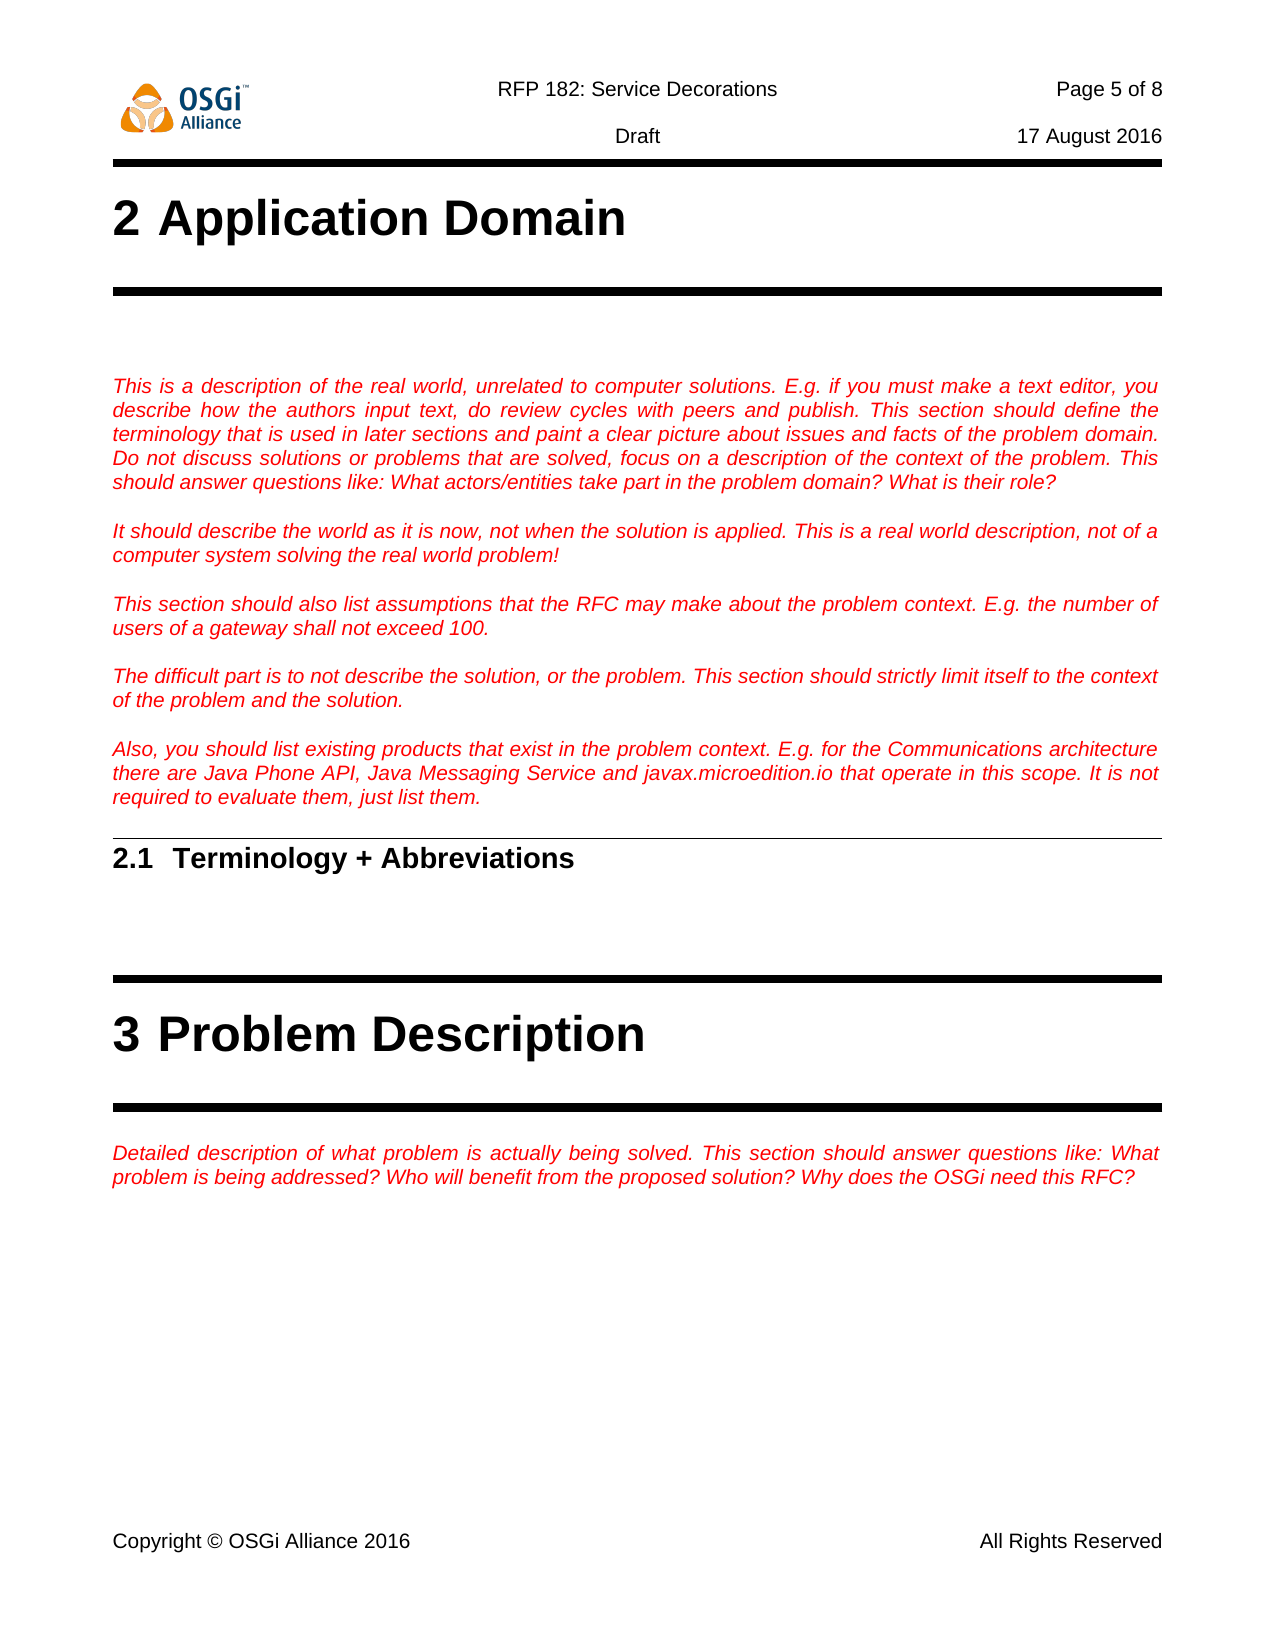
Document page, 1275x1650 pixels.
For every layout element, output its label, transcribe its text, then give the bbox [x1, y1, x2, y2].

picture [113, 76, 257, 140]
subtitle Application Domain [112, 160, 1162, 296]
text This is a description of the real world, unrelated to computer solutions. E.g. if you must make a text editor, you describe how the authors input text, do review cycles with peers and publish. This section should define the terminology that is used in later sections and paint a clear picture about issues and facts of the problem domain. Do not discuss solutions or problems that are solved, focus on a description of the context of the problem. This should answer questions like: What actors/entities take part in the problem domain? What is their role? [112, 374, 1162, 493]
text It should describe the world as it is now, not when the solution is applied. This is a real world description, not of a computer system solving the real world problem! [112, 518, 1162, 566]
text Also, you should list existing products that exist in the problem context. E.g. for the Communications architecture there are Java Phone API, Java Messaging Service and javax.microedition.io that operate in this scope. It is not required to evaluate them, just list them. [112, 737, 1162, 809]
subtitle Terminology + Abbreviations [112, 839, 1162, 875]
text This section should also list assumptions that the RFC may make about the problem context. E.g. the number of users of a gateway shall not exceed 100. [112, 591, 1162, 639]
text Detailed description of what problem is actually being solved. This section should answer questions like: What problem is being addressed? Who will benefit from the proposed solution? Why does the OSGi need this RFC? [112, 1141, 1162, 1189]
subtitle Problem Description [112, 976, 1162, 1112]
text The difficult part is to not describe the solution, or the problem. This section should strictly limit itself to the context of the problem and the solution. [112, 664, 1162, 712]
